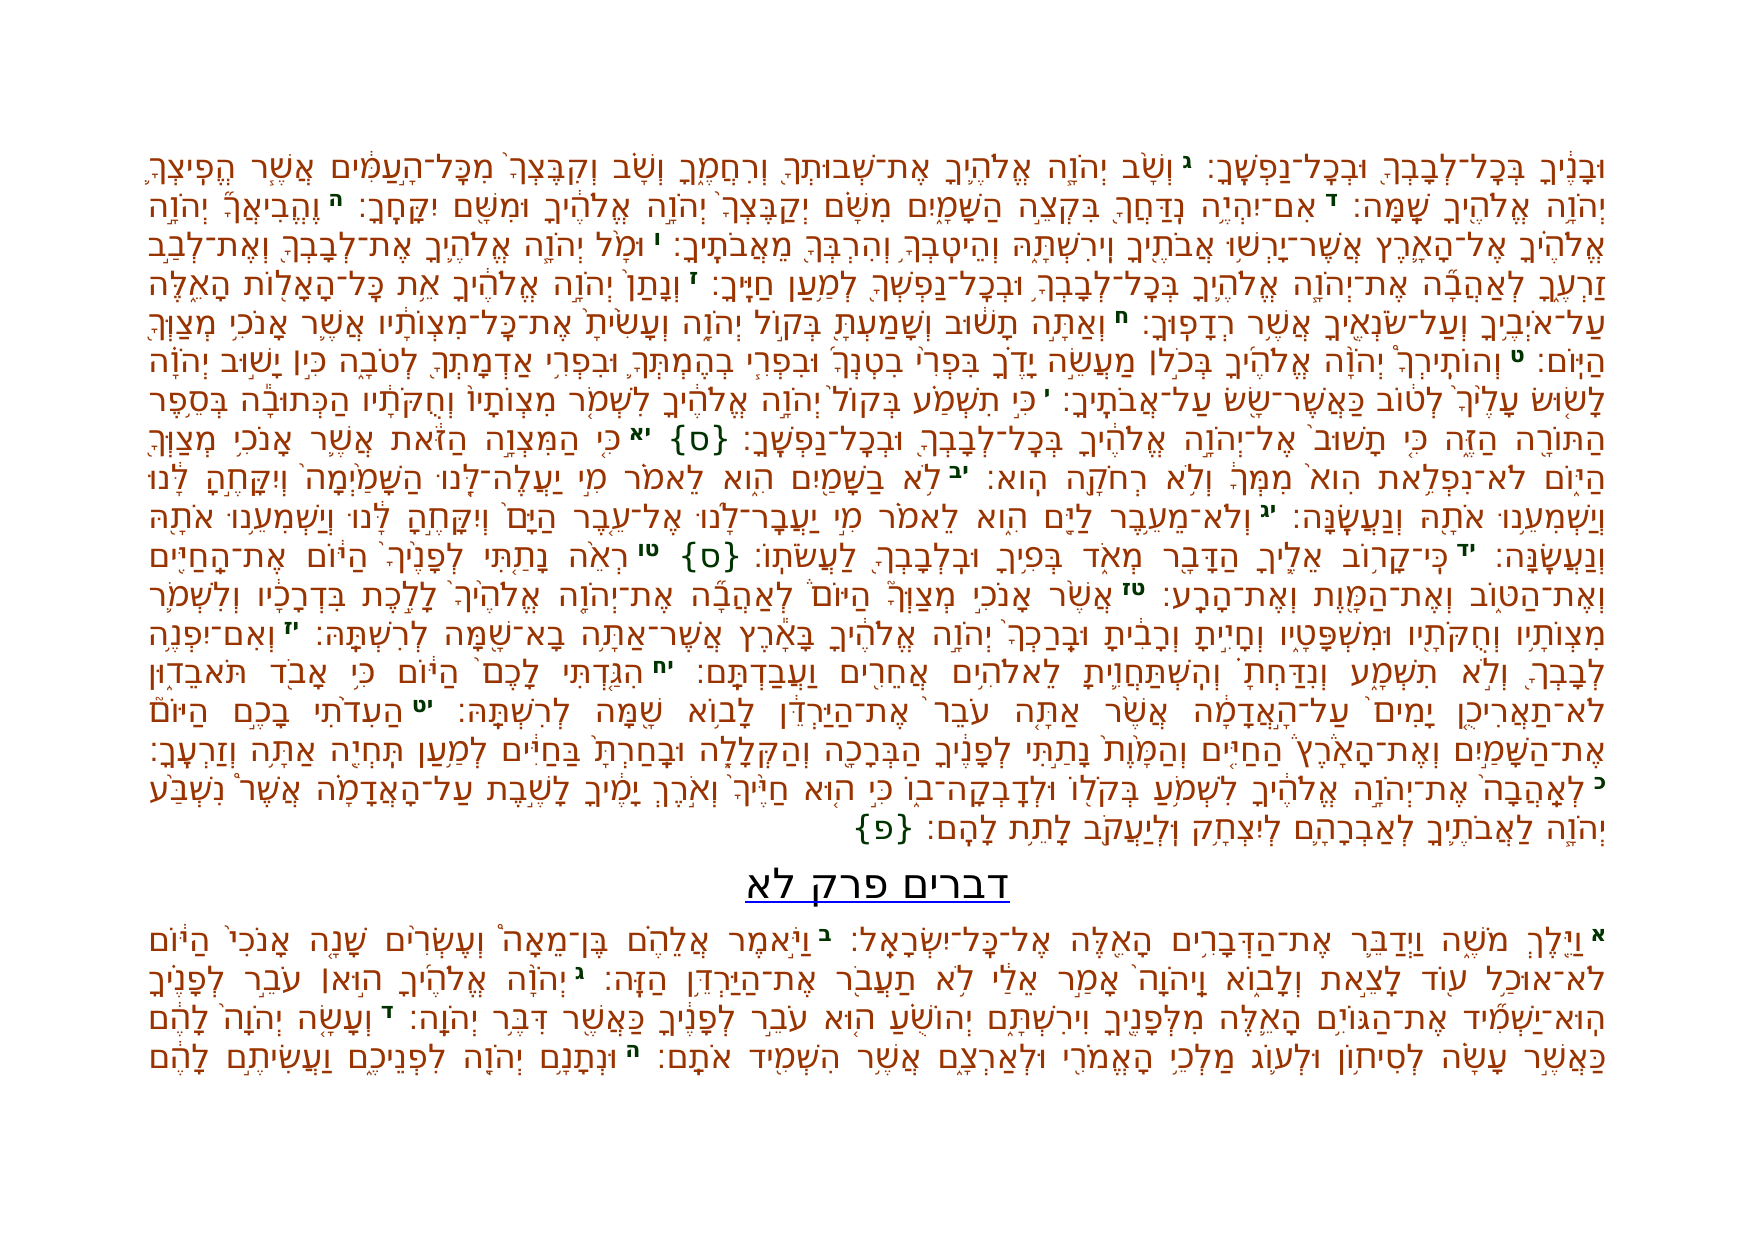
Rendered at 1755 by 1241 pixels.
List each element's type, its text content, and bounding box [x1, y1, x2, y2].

text וּבָנֶ֔יךָ בְּכׇל־לְבָבְךָ֖ וּבְכׇל־נַפְשֶֽׁךָ׃ ג וְשָׁ֨ב יְהֹוָ֧ה אֱלֹהֶ֛יךָ אֶת־שְׁבוּתְךָ֖ וְרִחֲמֶ֑ךָ וְשָׁ֗ב וְקִבֶּצְךָ֙ מִכׇּל־הָ֣עַמִּ֔ים אֲשֶׁ֧ר הֱפִֽיצְךָ֛ יְהֹוָ֥ה אֱלֹהֶ֖יךָ שָֽׁמָּה׃ ד אִם־יִהְיֶ֥ה נִֽדַּחֲךָ֖ בִּקְצֵ֣ה הַשָּׁמָ֑יִם מִשָּׁ֗ם יְקַבֶּצְךָ֙ יְהֹוָ֣ה אֱלֹהֶ֔יךָ וּמִשָּׁ֖ם יִקָּחֶֽךָ׃ ה וֶהֱבִיאֲךָ֞ יְהֹוָ֣ה אֱלֹהֶ֗יךָ אֶל־הָאָ֛רֶץ אֲשֶׁר־יָרְשׁ֥וּ אֲבֹתֶ֖יךָ וִֽירִשְׁתָּ֑הּ וְהֵיטִֽבְךָ֥ וְהִרְבְּךָ֖ מֵאֲבֹתֶֽיךָ׃ ו וּמָ֨ל יְהֹוָ֧ה אֱלֹהֶ֛יךָ אֶת־לְבָבְךָ֖ וְאֶת־לְבַ֣ב זַרְעֶ֑ךָ לְאַהֲבָ֞ה אֶת־יְהֹוָ֧ה אֱלֹהֶ֛יךָ בְּכׇל־לְבָבְךָ֥ וּבְכׇל־נַפְשְׁךָ֖ לְמַ֥עַן חַיֶּֽיךָ׃ ז וְנָתַן֙ יְהֹוָ֣ה אֱלֹהֶ֔יךָ אֵ֥ת כׇּל־הָאָל֖וֹת הָאֵ֑לֶּה עַל־אֹיְבֶ֥יךָ וְעַל־שֹׂנְאֶ֖יךָ אֲשֶׁ֥ר רְדָפֽוּךָ׃ ח וְאַתָּ֣ה תָשׁ֔וּב וְשָׁמַעְתָּ֖ בְּק֣וֹל יְהֹוָ֑ה וְעָשִׂ֙יתָ֙ אֶת־כׇּל־מִצְוֺתָ֔יו אֲשֶׁ֛ר אָנֹכִ֥י מְצַוְּךָ֖ הַיּֽוֹם׃ ט וְהוֹתִֽירְךָ֩ יְהֹוָ֨ה אֱלֹהֶ֜יךָ בְּכֹ֣ל׀ מַעֲשֵׂ֣ה יָדֶ֗ךָ בִּפְרִ֨י בִטְנְךָ֜ וּבִפְרִ֧י בְהֶמְתְּךָ֛ וּבִפְרִ֥י אַדְמָתְךָ֖ לְטֹבָ֑ה כִּ֣י׀ יָשׁ֣וּב יְהֹוָ֗ה לָשׂ֤וּשׂ עָלֶ֙יךָ֙ לְט֔וֹב כַּאֲשֶׁר־שָׂ֖שׂ עַל־אֲבֹתֶֽיךָ׃ י כִּ֣י תִשְׁמַ֗ע בְּקוֹל֙ יְהֹוָ֣ה אֱלֹהֶ֔יךָ לִשְׁמֹ֤ר מִצְוֺתָיו֙ וְחֻקֹּתָ֔יו הַכְּתוּבָ֕ה בְּסֵ֥פֶר הַתּוֹרָ֖ה הַזֶּ֑ה כִּ֤י תָשׁוּב֙ אֶל־יְהֹוָ֣ה אֱלֹהֶ֔יךָ בְּכׇל־לְבָבְךָ֖ וּבְכׇל־נַפְשֶֽׁךָ׃ {ס} יא כִּ֚י הַמִּצְוָ֣ה הַזֹּ֔את אֲשֶׁ֛ר אָנֹכִ֥י מְצַוְּךָ֖ הַיּ֑וֹם לֹא־נִפְלֵ֥את הִוא֙ מִמְּךָ֔ וְלֹ֥א רְחֹקָ֖ה הִֽוא׃ יב לֹ֥א בַשָּׁמַ֖יִם הִ֑וא לֵאמֹ֗ר מִ֣י יַעֲלֶה־לָּ֤נוּ הַשָּׁמַ֙יְמָה֙ וְיִקָּחֶ֣הָ לָּ֔נוּ וְיַשְׁמִעֵ֥נוּ אֹתָ֖הּ וְנַעֲשֶֽׂנָּה׃ יג וְלֹא־מֵעֵ֥בֶר לַיָּ֖ם הִ֑וא לֵאמֹ֗ר מִ֣י יַעֲבׇר־לָ֜נוּ אֶל־עֵ֤בֶר הַיָּם֙ וְיִקָּחֶ֣הָ לָּ֔נוּ וְיַשְׁמִעֵ֥נוּ אֹתָ֖הּ וְנַעֲשֶֽׂנָּה׃ יד כִּֽי־קָר֥וֹב אֵלֶ֛יךָ הַדָּבָ֖ר מְאֹ֑ד בְּפִ֥יךָ וּבִֽלְבָבְךָ֖ לַעֲשֹׂתֽוֹ׃ {ס} טו רְאֵ֨ה נָתַ֤תִּי לְפָנֶ֙יךָ֙ הַיּ֔וֹם אֶת־הַֽחַיִּ֖ים וְאֶת־הַטּ֑וֹב וְאֶת־הַמָּ֖וֶת וְאֶת־הָרָֽע׃ טז אֲשֶׁ֨ר אָנֹכִ֣י מְצַוְּךָ֮ הַיּוֹם֒ לְאַהֲבָ֞ה אֶת־יְהֹוָ֤ה אֱלֹהֶ֙יךָ֙ לָלֶ֣כֶת בִּדְרָכָ֔יו וְלִשְׁמֹ֛ר מִצְוֺתָ֥יו וְחֻקֹּתָ֖יו וּמִשְׁפָּטָ֑יו וְחָיִ֣יתָ וְרָבִ֔יתָ וּבֵֽרַכְךָ֙ יְהֹוָ֣ה אֱלֹהֶ֔יךָ בָּאָ֕רֶץ אֲשֶׁר־אַתָּ֥ה בָא־שָׁ֖מָּה לְרִשְׁתָּֽהּ׃ יז וְאִם־יִפְנֶ֥ה לְבָבְךָ֖ וְלֹ֣א תִשְׁמָ֑ע וְנִדַּחְתָּ֗ וְהִֽשְׁתַּחֲוִ֛יתָ לֵאלֹהִ֥ים אֲחֵרִ֖ים וַעֲבַדְתָּֽם׃ יח הִגַּ֤דְתִּי לָכֶם֙ הַיּ֔וֹם כִּ֥י אָבֹ֖ד תֹּאבֵד֑וּן לֹא־תַאֲרִיכֻ֤ן יָמִים֙ עַל־הָ֣אֲדָמָ֔ה אֲשֶׁ֨ר אַתָּ֤ה עֹבֵר֙ אֶת־הַיַּרְדֵּ֔ן לָב֥וֹא שָׁ֖מָּה לְרִשְׁתָּֽהּ׃ יט הַעִדֹ֨תִי בָכֶ֣ם הַיּוֹם֮ אֶת־הַשָּׁמַ֣יִם וְאֶת־הָאָ֒רֶץ֒ הַחַיִּ֤ים וְהַמָּ֙וֶת֙ נָתַ֣תִּי לְפָנֶ֔יךָ הַבְּרָכָ֖ה וְהַקְּלָלָ֑ה וּבָֽחַרְתָּ֙ בַּחַיִּ֔ים לְמַ֥עַן תִּֽחְיֶ֖ה אַתָּ֥ה וְזַרְעֶֽךָ׃ כ לְאַֽהֲבָה֙ אֶת־יְהֹוָ֣ה אֱלֹהֶ֔יךָ לִשְׁמֹ֥עַ בְּקֹל֖וֹ וּלְדׇבְקָה־ב֑וֹ כִּ֣י ה֤וּא חַיֶּ֙יךָ֙ וְאֹ֣רֶךְ יָמֶ֔יךָ לָשֶׁ֣בֶת עַל־הָאֲדָמָ֗ה אֲשֶׁר֩ נִשְׁבַּ֨ע יְהֹוָ֧ה לַאֲבֹתֶ֛יךָ לְאַבְרָהָ֛ם לְיִצְחָ֥ק וּֽלְיַעֲקֹ֖ב לָתֵ֥ת לָהֶֽם׃ {פ} [148, 148, 1606, 847]
text א וַיֵּ֖לֶךְ מֹשֶׁ֑ה וַיְדַבֵּ֛ר אֶת־הַדְּבָרִ֥ים הָאֵ֖לֶּה אֶל־כׇּל־יִשְׂרָאֵֽל׃ ב וַיֹּ֣אמֶר אֲלֵהֶ֗ם בֶּן־מֵאָה֩ וְעֶשְׂרִ֨ים שָׁנָ֤ה אָנֹכִי֙ הַיּ֔וֹם לֹא־אוּכַ֥ל ע֖וֹד לָצֵ֣את וְלָב֑וֹא וַֽיהֹוָה֙ אָמַ֣ר אֵלַ֔י לֹ֥א תַעֲבֹ֖ר אֶת־הַיַּרְדֵּ֥ן הַזֶּֽה׃ ג יְהֹוָ֨ה אֱלֹהֶ֜יךָ ה֣וּא׀ עֹבֵ֣ר לְפָנֶ֗יךָ הֽוּא־יַשְׁמִ֞יד אֶת־הַגּוֹיִ֥ם הָאֵ֛לֶּה מִלְּפָנֶ֖יךָ וִירִשְׁתָּ֑ם יְהוֹשֻׁ֗עַ ה֚וּא עֹבֵ֣ר לְפָנֶ֔יךָ כַּאֲשֶׁ֖ר דִּבֶּ֥ר יְהֹוָֽה׃ ד וְעָשָׂ֤ה יְהֹוָה֙ לָהֶ֔ם כַּאֲשֶׁ֣ר עָשָׂ֗ה לְסִיח֥וֹן וּלְע֛וֹג מַלְכֵ֥י הָאֱמֹרִ֖י וּלְאַרְצָ֑ם אֲשֶׁ֥ר הִשְׁמִ֖יד אֹתָֽם׃ ה וּנְתָנָ֥ם יְהֹוָ֖ה לִפְנֵיכֶ֑ם וַעֲשִׂיתֶ֣ם לָהֶ֔ם [148, 921, 1606, 1076]
text דברים פרק לא [148, 859, 1606, 908]
